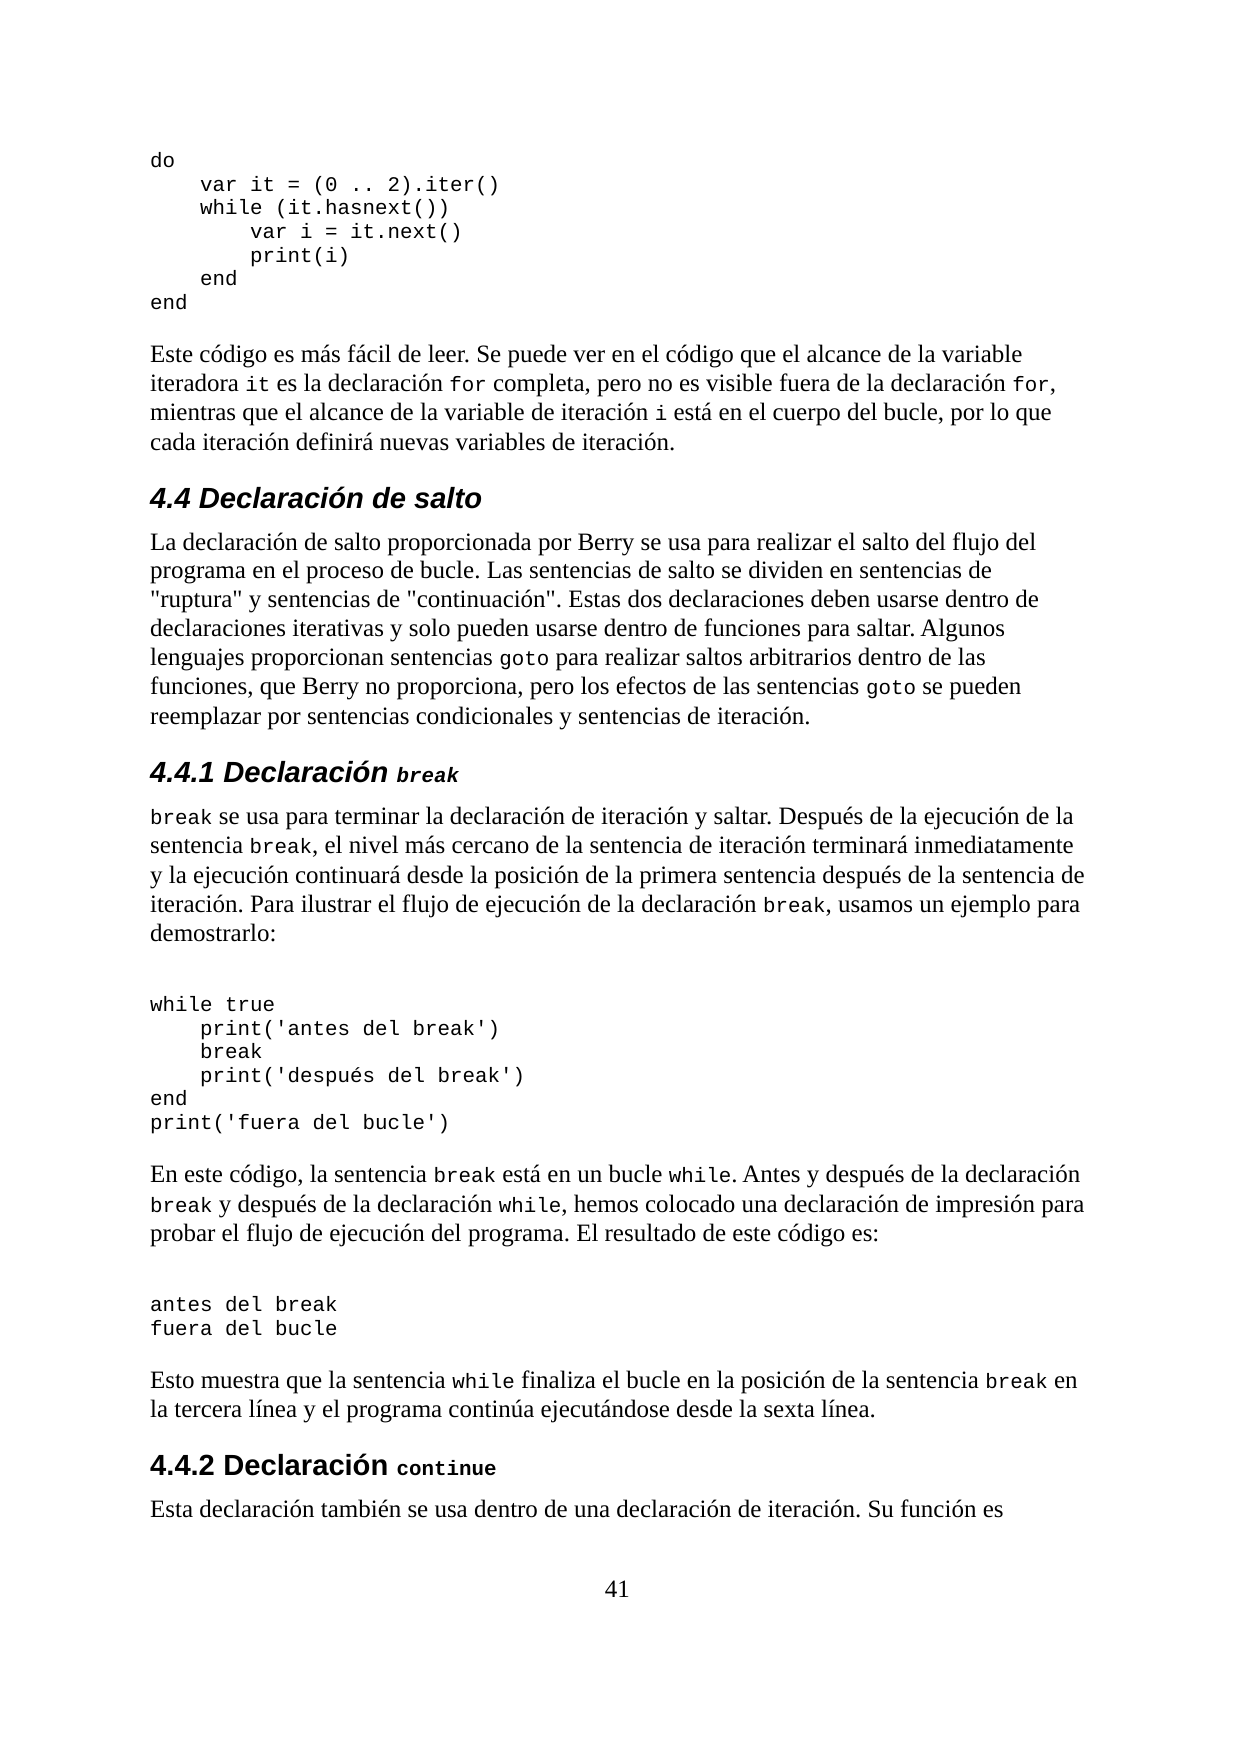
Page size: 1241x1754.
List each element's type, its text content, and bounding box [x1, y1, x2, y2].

text Esta declaración también se usa dentro de una declaración de iteración. Su función es [150, 1494, 1090, 1523]
text Esto muestra que la sentencia while finaliza el bucle en la posición de la sentencia break en la tercera línea y el programa continúa ejecutándose desde la sexta línea. [150, 1365, 1090, 1423]
text end [150, 1088, 1090, 1112]
subtitle 4.4.1 Declaración break [150, 755, 1090, 788]
text do [150, 150, 1090, 174]
text var i = it.next() [150, 221, 1090, 244]
text break se usa para terminar la declaración de iteración y saltar. Después de la ejecución de la sentencia break, el nivel más cercano de la sentencia de iteración terminará inmediatamente y la ejecución continuará desde la posición de la primera sentencia después de la sentencia de iteración. Para ilustrar el flujo de ejecución de la declaración break, usamos un ejemplo para demostrarlo: [150, 801, 1090, 947]
text antes del break [150, 1294, 1090, 1318]
text break [150, 1041, 1090, 1065]
text print('antes del break') [150, 1017, 1090, 1041]
text while true [150, 994, 1090, 1017]
text print('fuera del bucle') [150, 1112, 1090, 1136]
text La declaración de salto proporcionada por Berry se usa para realizar el salto del flujo del programa en el proceso de bucle. Las sentencias de salto se dividen en sentencias de "ruptura" y sentencias de "continuación". Estas dos declaraciones deben usarse dentro de declaraciones iterativas y solo pueden usarse dentro de funciones para saltar. Algunos lenguajes proporcionan sentencias goto para realizar saltos arbitrarios dentro de las funciones, que Berry no proporciona, pero los efectos de las sentencias goto se pueden reemplazar por sentencias condicionales y sentencias de iteración. [150, 527, 1090, 730]
text while (it.hasnext()) [150, 197, 1090, 221]
text end [150, 292, 1090, 316]
text end [150, 268, 1090, 292]
subtitle 4.4.2 Declaración continue [150, 1448, 1090, 1482]
text En este código, la sentencia break está en un bucle while. Antes y después de la declaración break y después de la declaración while, hemos colocado una declaración de impresión para probar el flujo de ejecución del programa. El resultado de este código es: [150, 1159, 1090, 1247]
text print(i) [150, 244, 1090, 268]
text Este código es más fácil de leer. Se puede ver en el código que el alcance de la variable iteradora it es la declaración for completa, pero no es visible fuera de la declaración for, mientras que el alcance de la variable de iteración i está en el cuerpo del bucle, por lo que cada iteración definirá nuevas variables de iteración. [150, 339, 1090, 456]
text print('después del break') [150, 1065, 1090, 1088]
subtitle 4.4 Declaración de salto [150, 481, 1090, 514]
text var it = (0 .. 2).iter() [150, 174, 1090, 197]
text fuera del bucle [150, 1318, 1090, 1341]
